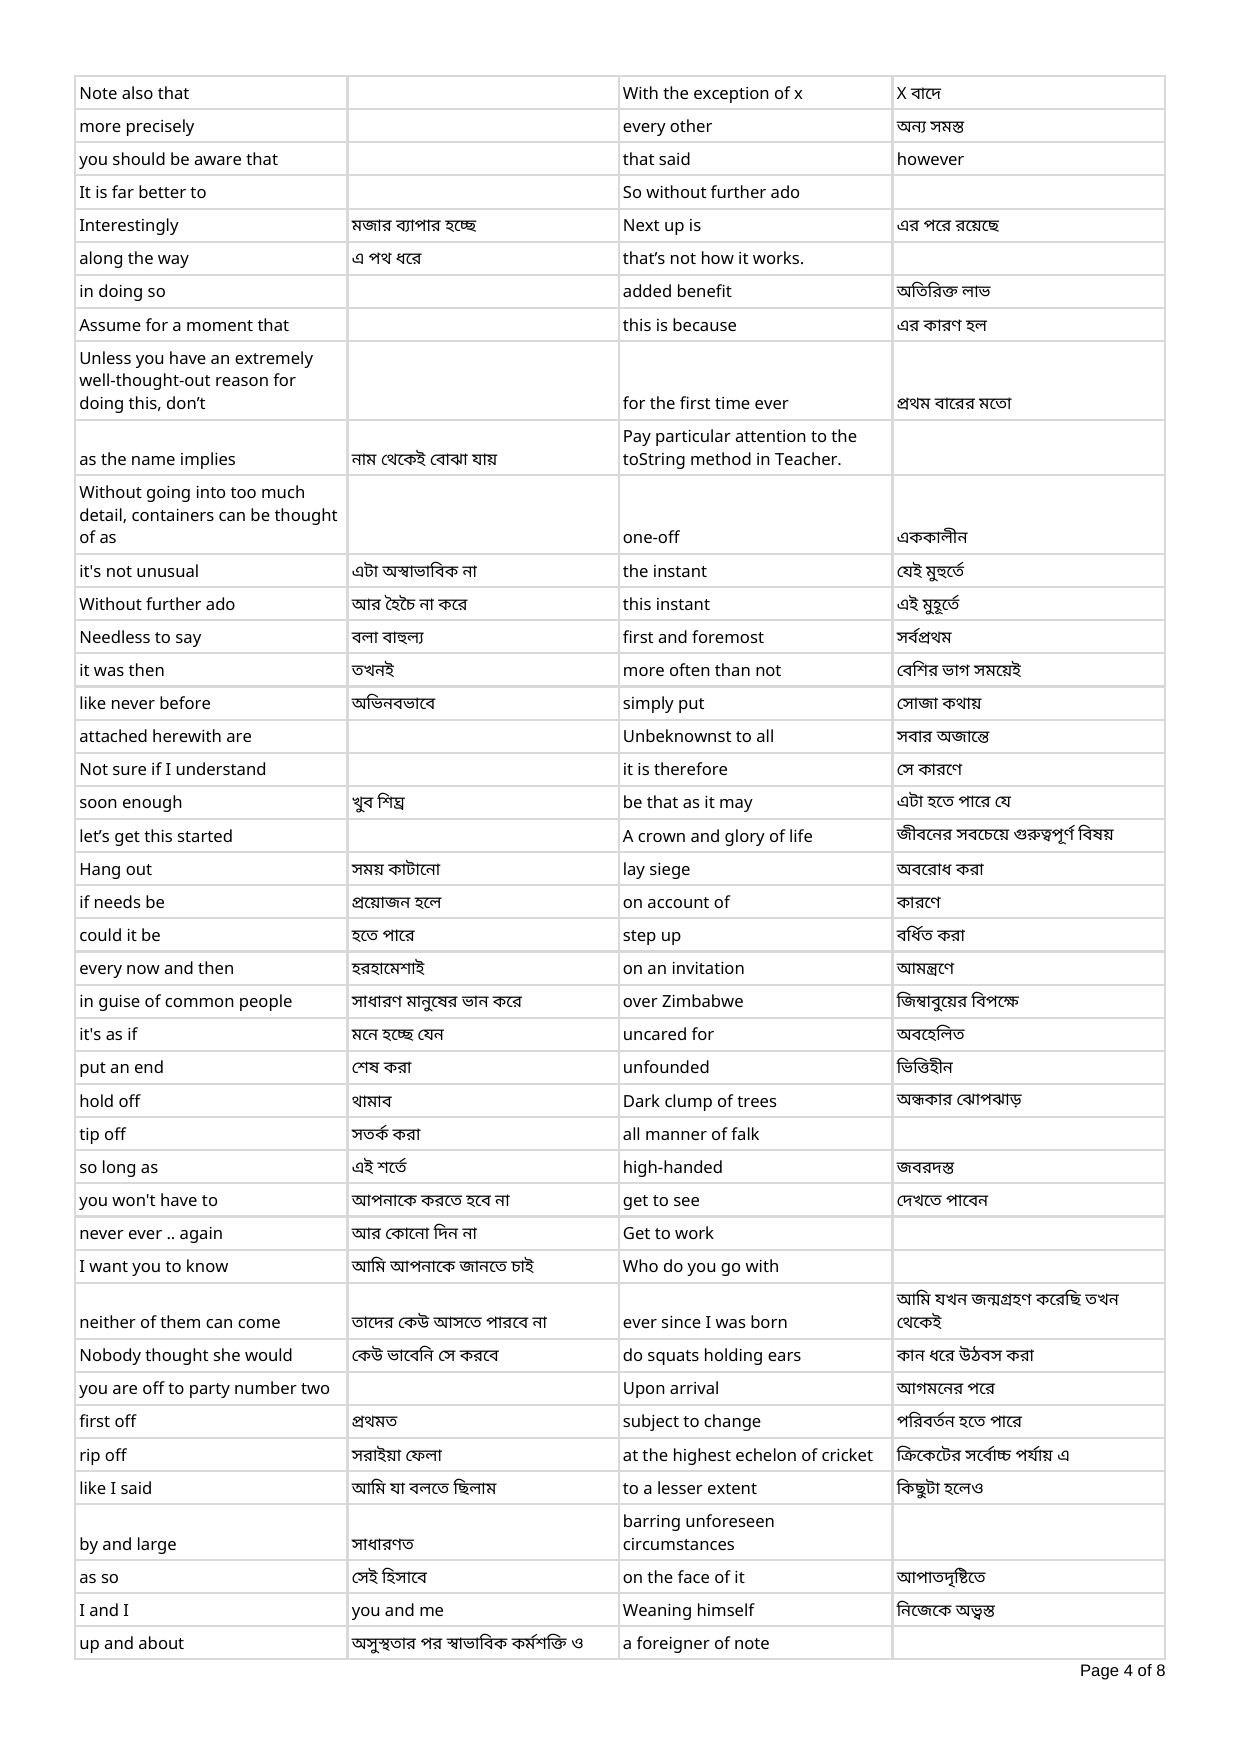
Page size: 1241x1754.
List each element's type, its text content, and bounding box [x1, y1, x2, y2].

table_cell by and large [76, 1505, 346, 1559]
table_cell it's not unusual [76, 555, 346, 586]
table_cell on an invitation [620, 953, 891, 983]
table_cell like never before [76, 688, 346, 718]
table_cell জিম্বাবুয়ের বিপক্ষে [894, 986, 1164, 1017]
table_cell all manner of falk [620, 1118, 891, 1149]
table_cell [349, 309, 618, 340]
table_cell অন্ধকার ঝোপঝাড় [894, 1085, 1164, 1116]
table_cell এর কারণ হল [894, 309, 1164, 340]
table_cell মজার ব্যাপার হচ্ছে [349, 210, 618, 241]
table_cell every now and then [76, 953, 346, 983]
table_cell [894, 176, 1164, 207]
table_cell আর কোনো দিন না [349, 1218, 618, 1248]
table_cell অসুস্থতার পর স্বাভাবিক কর্মশক্তি ও [349, 1627, 618, 1658]
table_cell এটা অস্বাভাবিক না [349, 555, 618, 586]
table_cell অভিনবভাবে [349, 688, 618, 718]
table_cell first off [76, 1406, 346, 1437]
table_cell tip off [76, 1118, 346, 1149]
table_cell Who do you go with [620, 1251, 891, 1282]
table_cell X বাদে [894, 77, 1164, 108]
table_cell থামাব [349, 1085, 618, 1116]
table_cell Get to work [620, 1218, 891, 1248]
table_cell step up [620, 919, 891, 950]
table_cell this is because [620, 309, 891, 340]
table_cell like I said [76, 1472, 346, 1503]
table_cell [349, 342, 618, 418]
table_cell পরিবর্তন হতে পারে [894, 1406, 1164, 1437]
table_cell simply put [620, 688, 891, 718]
table_cell ভিত্তিহীন [894, 1052, 1164, 1083]
table_cell high-handed [620, 1151, 891, 1182]
table_cell বলা বাহুল্য [349, 621, 618, 652]
table_cell মনে হচ্ছে যেন [349, 1019, 618, 1050]
table_cell অন্য সমস্ত [894, 110, 1164, 141]
table_cell জবরদস্ত [894, 1151, 1164, 1182]
table_cell I and I [76, 1594, 346, 1625]
table_cell কান ধরে উঠবস করা [894, 1340, 1164, 1371]
table_cell on the face of it [620, 1561, 891, 1592]
table_cell get to see [620, 1184, 891, 1215]
table_cell আমি যা বলতে ছিলাম [349, 1472, 618, 1503]
table_cell কারণে [894, 886, 1164, 917]
table_cell hold off [76, 1085, 346, 1116]
table_cell every other [620, 110, 891, 141]
table_cell ক্রিকেটের সর্বোচ্চ পর্যায় এ [894, 1439, 1164, 1470]
table_cell এর পরে রয়েছে [894, 210, 1164, 241]
table_cell হরহামেশাই [349, 953, 618, 983]
table_cell to a lesser extent [620, 1472, 891, 1503]
table_cell you should be aware that [76, 143, 346, 174]
table_cell জীবনের সবচেয়ে গুরুত্বপূর্ণ বিষয় [894, 820, 1164, 851]
table_cell এককালীন [894, 476, 1164, 553]
table_cell you and me [349, 1594, 618, 1625]
table_cell আমি যখন জন্মগ্রহণ করেছি তখন থেকেই [894, 1284, 1164, 1337]
table_cell [349, 754, 618, 785]
table_cell uncared for [620, 1019, 891, 1050]
table_cell তাদের কেউ আসতে পারবে না [349, 1284, 618, 1337]
table_cell অবরোধ করা [894, 853, 1164, 884]
table_cell rip off [76, 1439, 346, 1470]
table_cell let’s get this started [76, 820, 346, 851]
table_cell বেশির ভাগ সময়েই [894, 654, 1164, 685]
table_cell আপনাকে করতে হবে না [349, 1184, 618, 1215]
table_cell Dark clump of trees [620, 1085, 891, 1116]
table_cell খুব শিঘ্র [349, 787, 618, 818]
table_cell সে কারণে [894, 754, 1164, 785]
table_cell neither of them can come [76, 1284, 346, 1337]
table_cell এ পথ ধরে [349, 243, 618, 274]
table_cell সবার অজান্তে [894, 721, 1164, 752]
table_cell অবহেলিত [894, 1019, 1164, 1050]
table_cell [349, 276, 618, 307]
table_cell সর্বপ্রথম [894, 621, 1164, 652]
table_cell this instant [620, 588, 891, 619]
table_cell [349, 721, 618, 752]
table_cell যেই মুহুর্তে [894, 555, 1164, 586]
table_cell [349, 110, 618, 141]
table_cell এটা হতে পারে যে [894, 787, 1164, 818]
table_cell কেউ ভাবেনি সে করবে [349, 1340, 618, 1371]
table_cell আর হৈচৈ না করে [349, 588, 618, 619]
table_cell you won't have to [76, 1184, 346, 1215]
table_cell Hang out [76, 853, 346, 884]
table_cell Next up is [620, 210, 891, 241]
table_cell Not sure if I understand [76, 754, 346, 785]
table_cell that said [620, 143, 891, 174]
table_cell [894, 1118, 1164, 1149]
table_cell Upon arrival [620, 1373, 891, 1404]
table_cell Note also that [76, 77, 346, 108]
table_cell could it be [76, 919, 346, 950]
table_cell [894, 421, 1164, 474]
table_cell barring unforeseen circumstances [620, 1505, 891, 1559]
table_cell more precisely [76, 110, 346, 141]
table_cell added benefit [620, 276, 891, 307]
table_cell that’s not how it works. [620, 243, 891, 274]
table_cell ever since I was born [620, 1284, 891, 1337]
table_cell put an end [76, 1052, 346, 1083]
table_cell on account of [620, 886, 891, 917]
table_cell subject to change [620, 1406, 891, 1437]
table_cell সতর্ক করা [349, 1118, 618, 1149]
table_cell সেই হিসাবে [349, 1561, 618, 1592]
table_cell তখনই [349, 654, 618, 685]
table_cell Without further ado [76, 588, 346, 619]
table_cell আমন্ত্রণে [894, 953, 1164, 983]
table_cell it is therefore [620, 754, 891, 785]
table_cell Unbeknownst to all [620, 721, 891, 752]
table_cell [349, 77, 618, 108]
table_cell up and about [76, 1627, 346, 1658]
table_cell so long as [76, 1151, 346, 1182]
table_cell It is far better to [76, 176, 346, 207]
table_cell সোজা কথায় [894, 688, 1164, 718]
table_cell I want you to know [76, 1251, 346, 1282]
table_cell সময় কাটানো [349, 853, 618, 884]
table_cell never ever .. again [76, 1218, 346, 1248]
table_cell as the name implies [76, 421, 346, 474]
table_cell in doing so [76, 276, 346, 307]
table_cell more often than not [620, 654, 891, 685]
table_cell With the exception of x [620, 77, 891, 108]
table_cell over Zimbabwe [620, 986, 891, 1017]
table_cell soon enough [76, 787, 346, 818]
table_cell নাম থেকেই বোঝা যায় [349, 421, 618, 474]
table_cell Pay particular attention to the toString method in Teacher. [620, 421, 891, 474]
table_cell এই শর্তে [349, 1151, 618, 1182]
table_cell প্রথম বারের মতো [894, 342, 1164, 418]
table_cell [894, 243, 1164, 274]
table_cell Assume for a moment that [76, 309, 346, 340]
table_cell the instant [620, 555, 891, 586]
table_cell it was then [76, 654, 346, 685]
table_cell attached herewith are [76, 721, 346, 752]
table_cell one-off [620, 476, 891, 553]
table_cell শেষ করা [349, 1052, 618, 1083]
table_cell [894, 1218, 1164, 1248]
table_cell Interestingly [76, 210, 346, 241]
table_cell if needs be [76, 886, 346, 917]
table_cell [349, 176, 618, 207]
table_cell অতিরিক্ত লাভ [894, 276, 1164, 307]
table_cell [894, 1251, 1164, 1282]
table_cell do squats holding ears [620, 1340, 891, 1371]
table_cell কিছুটা হলেও [894, 1472, 1164, 1503]
table_cell So without further ado [620, 176, 891, 207]
table_cell সাধারণত [349, 1505, 618, 1559]
table_cell lay siege [620, 853, 891, 884]
table_cell আগমনের পরে [894, 1373, 1164, 1404]
table_cell [349, 143, 618, 174]
table_cell [349, 476, 618, 553]
table_cell বর্ধিত করা [894, 919, 1164, 950]
table_cell it's as if [76, 1019, 346, 1050]
table_cell দেখতে পাবেন [894, 1184, 1164, 1215]
table_cell আপাতদৃষ্টিতে [894, 1561, 1164, 1592]
table_cell [349, 820, 618, 851]
table_cell Needless to say [76, 621, 346, 652]
table_cell you are off to party number two [76, 1373, 346, 1404]
table_cell first and foremost [620, 621, 891, 652]
table_cell [894, 1627, 1164, 1658]
table_cell A crown and glory of life [620, 820, 891, 851]
table_cell Unless you have an extremely well-thought-out reason for doing this, don’t [76, 342, 346, 418]
table_cell however [894, 143, 1164, 174]
table_cell সাধারণ মানুষের ভান করে [349, 986, 618, 1017]
table_cell [349, 1373, 618, 1404]
table_cell হতে পারে [349, 919, 618, 950]
table_cell a foreigner of note [620, 1627, 891, 1658]
table_cell Without going into too much detail, containers can be thought of as [76, 476, 346, 553]
table_cell আমি আপনাকে জানতে চাই [349, 1251, 618, 1282]
table_cell unfounded [620, 1052, 891, 1083]
table_cell along the way [76, 243, 346, 274]
table_cell in guise of common people [76, 986, 346, 1017]
table_cell Nobody thought she would [76, 1340, 346, 1371]
table_cell [894, 1505, 1164, 1559]
table_cell as so [76, 1561, 346, 1592]
table_cell be that as it may [620, 787, 891, 818]
table_cell প্রয়োজন হলে [349, 886, 618, 917]
table_cell Weaning himself [620, 1594, 891, 1625]
table_cell নিজেকে অভ্বস্ত [894, 1594, 1164, 1625]
table_cell প্রথমত [349, 1406, 618, 1437]
table_cell সরাইয়া ফেলা [349, 1439, 618, 1470]
table_cell for the first time ever [620, 342, 891, 418]
table_cell at the highest echelon of cricket [620, 1439, 891, 1470]
table_cell এই মুহূর্তে [894, 588, 1164, 619]
